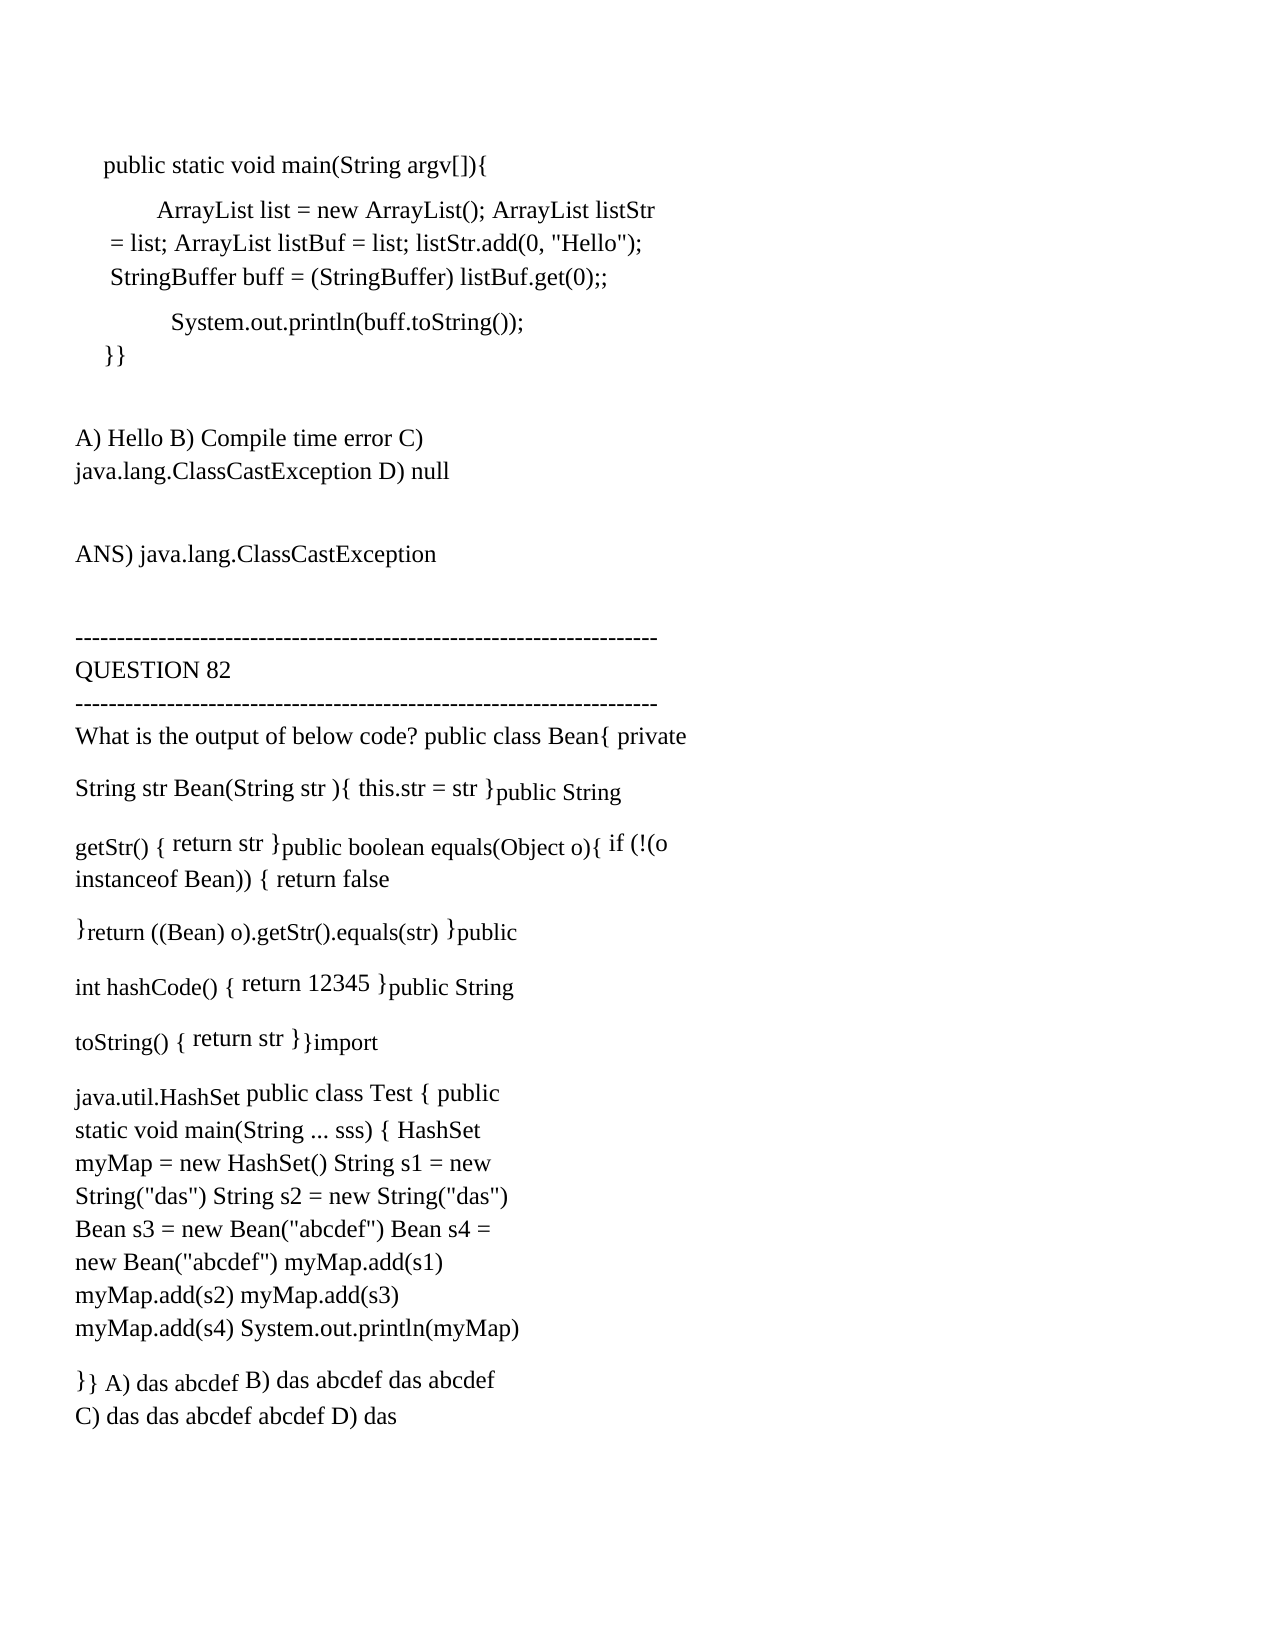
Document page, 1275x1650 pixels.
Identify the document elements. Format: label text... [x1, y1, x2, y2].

text }return ((Bean) o).getStr().equals(str) }public int hashCode() { return 12345 }public String toString() { return str }}import java.util.HashSet public class Test { public static void main(String ... sss) { HashSet myMap = new HashSet() String s1 = new String("das") String s2 = new String("das") Bean s3 = new Bean("abcdef") Bean s4 = new Bean("abcdef") myMap.add(s1) myMap.add(s2) myMap.add(s3) myMap.add(s4) System.out.println(myMap) }} A) das abcdef B) das abcdef das abcdef C) das das abcdef abcdef D) das [75, 897, 524, 1430]
text ---------------------------------------------------------------------- QUESTION 82 ---------------------------------------------------------------------- What is the output of below code? public class Bean{ private String str Bean(String str ){ this.str = str }public String getStr() { return str }public boolean equals(Object o){ if (!(o instanceof Bean)) { return false [75, 622, 693, 893]
text System.out.println(buff.toString()); }} [103, 307, 534, 369]
text A) Hello B) Compile time error C) java.lang.ClassCastException D) null [75, 423, 474, 485]
text ANS) java.lang.ClassCastException [75, 539, 508, 568]
text public static void main(String argv[]){ [103, 150, 543, 179]
text ArrayList list = new ArrayList(); ArrayList listStr = list; ArrayList listBuf = list; listStr.add(0, "Hello"); StringBuffer buff = (StringBuffer) listBuf.get(0);; [110, 196, 664, 290]
